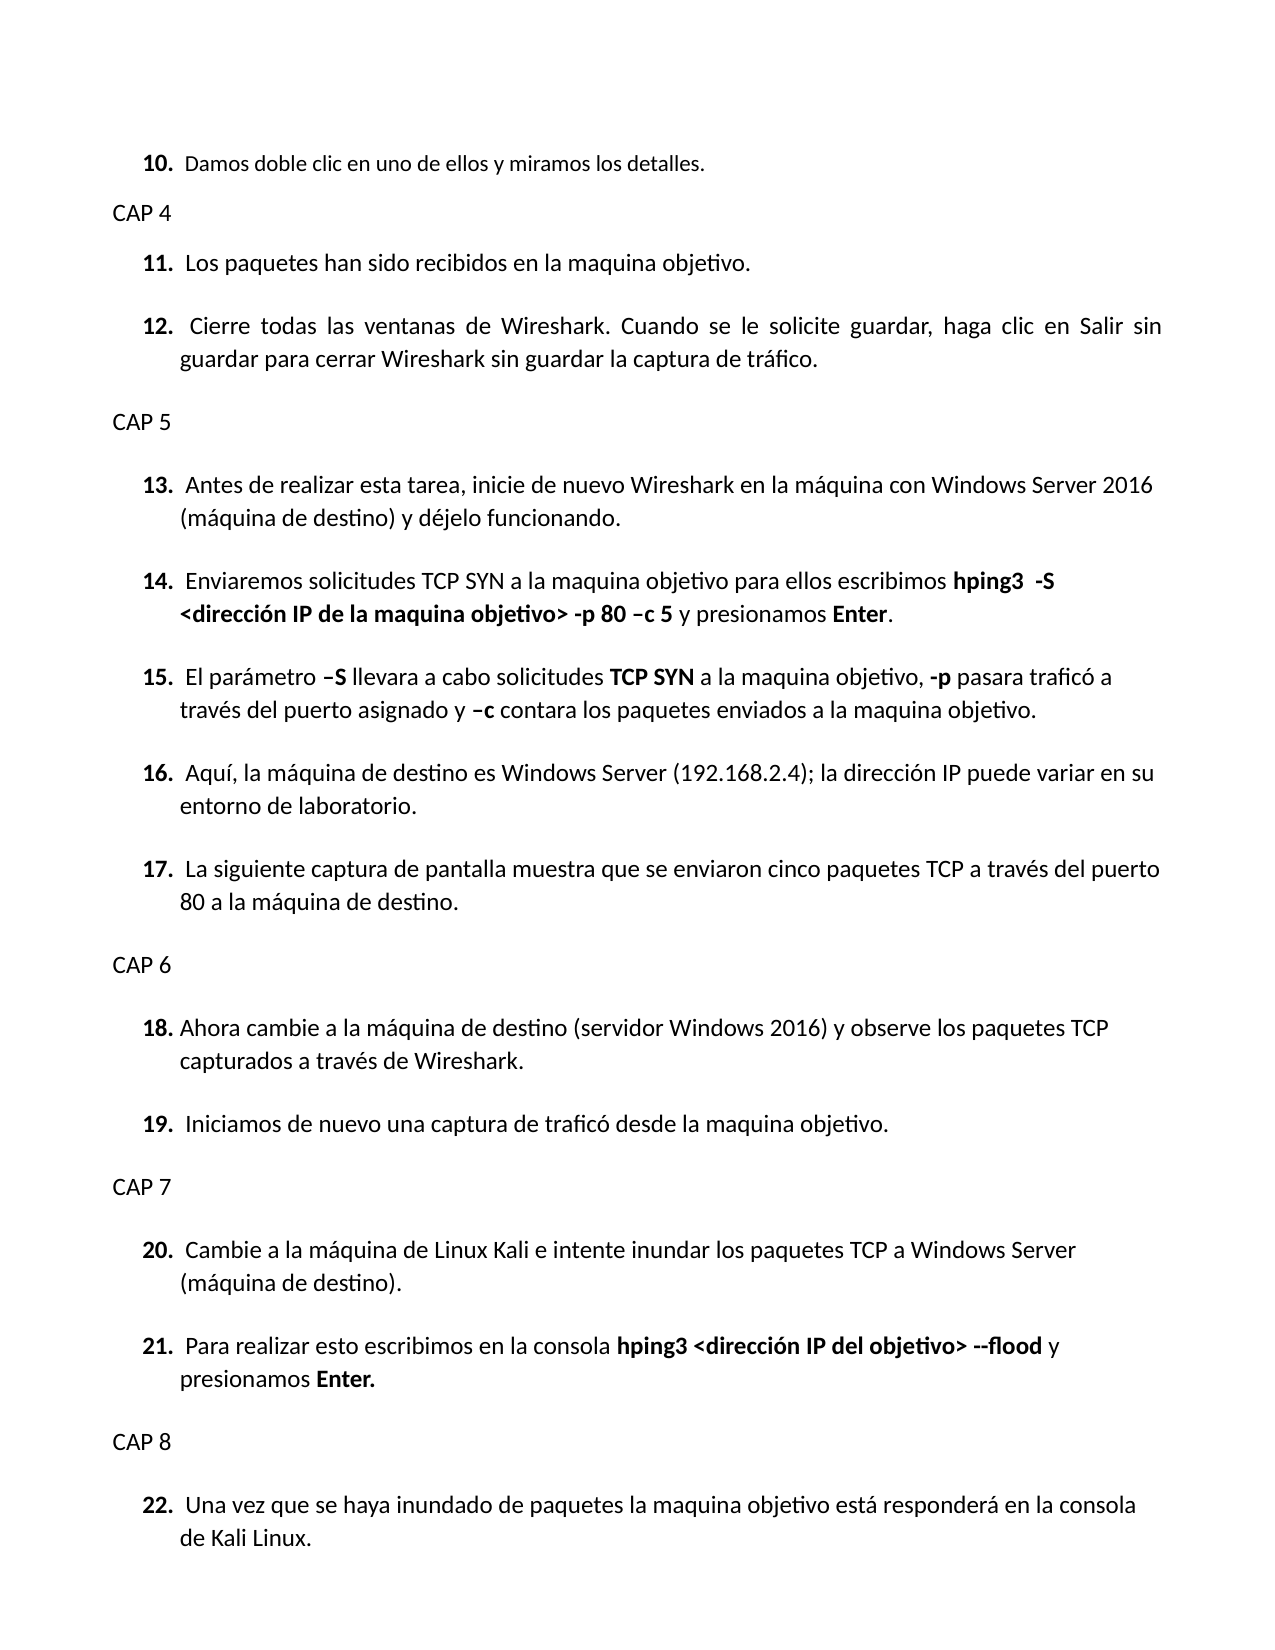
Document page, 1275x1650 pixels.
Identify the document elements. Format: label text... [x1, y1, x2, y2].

list Iniciamos de nuevo una captura de traficó desde la maquina objetivo. [142, 1108, 1164, 1139]
list Enviaremos solicitudes TCP SYN a la maquina objetivo para ellos escribimos hping3 -S <dirección IP de la maquina objetivo> -p 80 –c 5 y presionamos Enter. [142, 565, 1164, 659]
list Antes de realizar esta tarea, inicie de nuevo Wireshark en la máquina con Windows Server 2016 (máquina de destino) y déjelo funcionando. [142, 469, 1164, 532]
list Una vez que se haya inundado de paquetes la maquina objetivo está responderá en la consola de Kali Linux. [142, 1490, 1164, 1553]
list El parámetro –S llevara a cabo solicitudes TCP SYN a la maquina objetivo, -p pasara traficó a través del puerto asignado y –c contara los paquetes enviados a la maquina objetivo. [142, 661, 1164, 724]
list Para realizar esto escribimos en la consola hping3 <dirección IP del objetivo> --flood y presionamos Enter. [142, 1331, 1164, 1394]
list Ahora cambie a la máquina de destino (servidor Windows 2016) y observe los paquetes TCP capturados a través de Wireshark. [142, 1012, 1164, 1076]
list La siguiente captura de pantalla muestra que se enviaron cinco paquetes TCP a través del puerto 80 a la máquina de destino. [142, 853, 1164, 916]
list CAP 5 [112, 406, 1164, 436]
list Damos doble clic en uno de ellos y miramos los detalles. [142, 148, 1164, 178]
list Cambie a la máquina de Linux Kali e intente inundar los paquetes TCP a Windows Server (máquina de destino). [142, 1234, 1164, 1298]
list CAP 8 [112, 1427, 1164, 1457]
list Cierre todas las ventanas de Wireshark. Cuando se le solicite guardar, haga clic en Salir sin guardar para cerrar Wireshark sin guardar la captura de tráfico. [142, 310, 1164, 373]
text CAP 4 [112, 197, 1164, 228]
list Los paquetes han sido recibidos en la maquina objetivo. [142, 247, 1164, 277]
list CAP 7 [112, 1171, 1164, 1202]
list CAP 6 [112, 949, 1164, 979]
list Aquí, la máquina de destino es Windows Server (192.168.2.4); la dirección IP puede variar en su entorno de laboratorio. [142, 757, 1164, 820]
